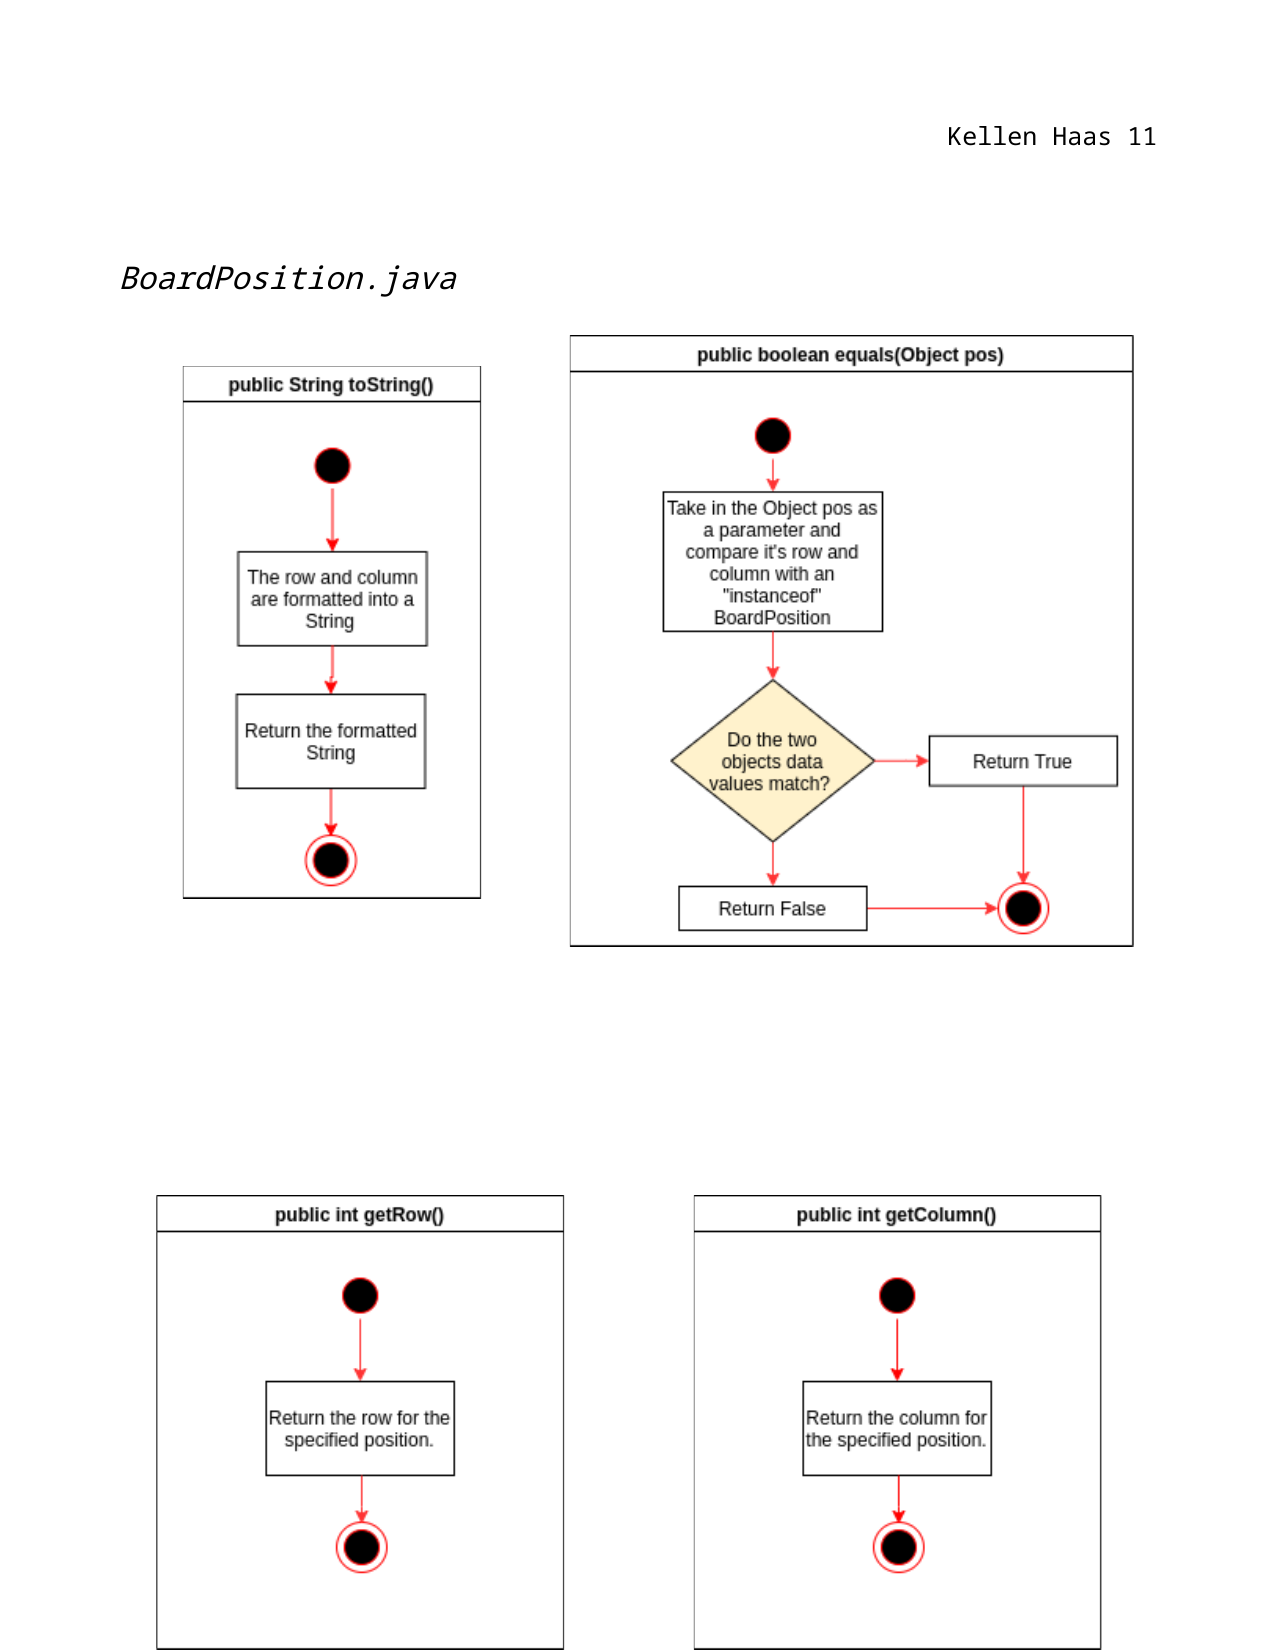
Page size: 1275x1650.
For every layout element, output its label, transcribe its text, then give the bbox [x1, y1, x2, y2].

picture [156, 1195, 565, 1650]
picture [182, 366, 482, 899]
picture [569, 335, 1134, 947]
subtitle BoardPosition.java [118, 256, 1157, 299]
picture [693, 1195, 1102, 1650]
